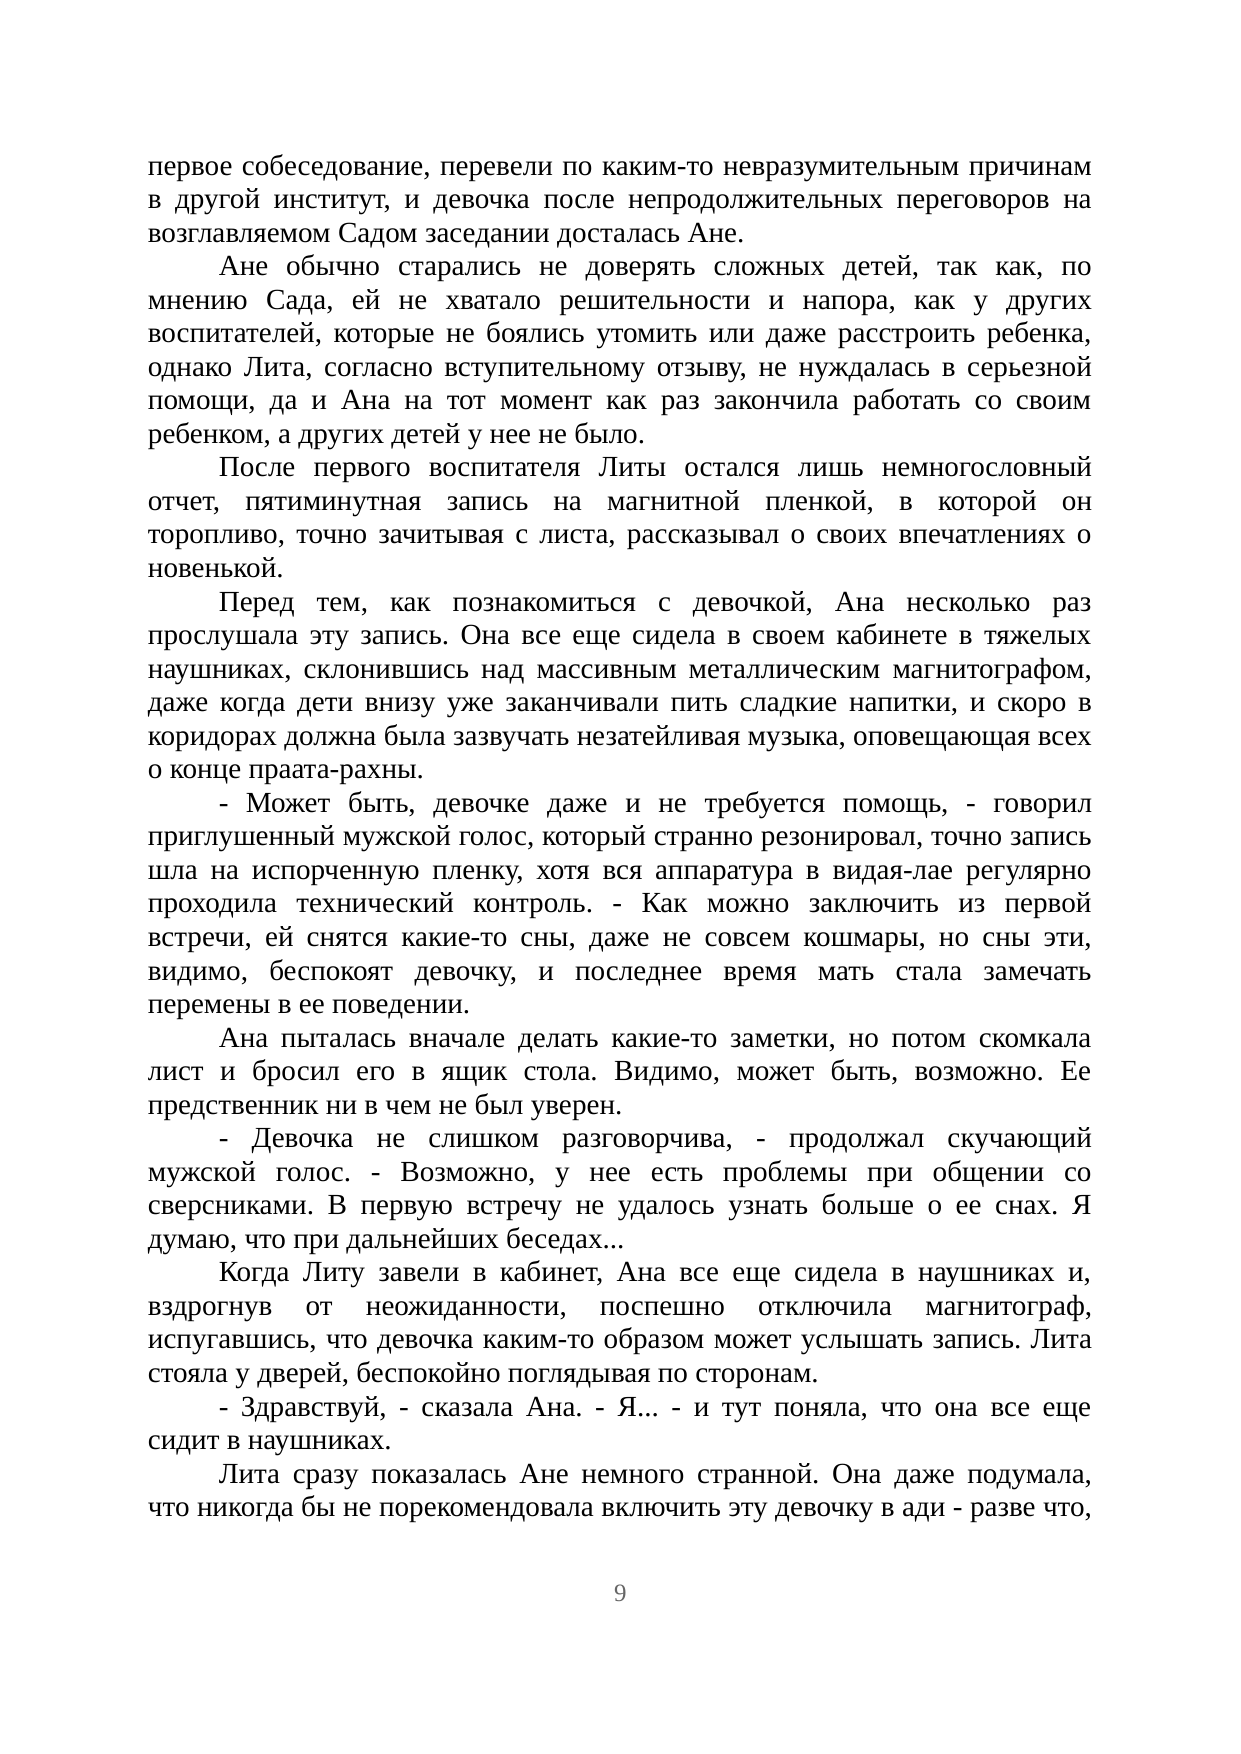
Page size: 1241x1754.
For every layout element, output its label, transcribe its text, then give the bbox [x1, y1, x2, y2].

text - Девочка не слишком разговорчива, - продолжал скучающий мужской голос. - Возможно, у нее есть проблемы при общении со сверсниками. В первую встречу не удалось узнать больше о ее снах. Я думаю, что при дальнейших беседах... [148, 1120, 1093, 1254]
text Лита сразу показалась Ане немного странной. Она даже подумала, что никогда бы не порекомендовала включить эту девочку в ади - разве что, [148, 1456, 1093, 1523]
text Ане обычно старались не доверять сложных детей, так как, по мнению Сада, ей не хватало решительности и напора, как у других воспитателей, которые не боялись утомить или даже расстроить ребенка, однако Лита, согласно вступительному отзыву, не нуждалась в серьезной помощи, да и Ана на тот момент как раз закончила работать со своим ребенком, а других детей у нее не было. [148, 248, 1093, 449]
text После первого воспитателя Литы остался лишь немногословный отчет, пятиминутная запись на магнитной пленкой, в которой он торопливо, точно зачитывая с листа, рассказывал о своих впечатлениях о новенькой. [148, 449, 1093, 584]
text Ана пыталась вначале делать какие-то заметки, но потом скомкала лист и бросил его в ящик стола. Видимо, может быть, возможно. Ее предственник ни в чем не был уверен. [148, 1020, 1093, 1120]
text - Может быть, девочке даже и не требуется помощь, - говорил приглушенный мужской голос, который странно резонировал, точно запись шла на испорченную пленку, хотя вся аппаратура в видая-лае регулярно проходила технический контроль. - Как можно заключить из первой встречи, ей снятся какие-то сны, даже не совсем кошмары, но сны эти, видимо, беспокоят девочку, и последнее время мать стала замечать перемены в ее поведении. [148, 785, 1093, 1020]
text Перед тем, как познакомиться с девочкой, Ана несколько раз прослушала эту запись. Она все еще сидела в своем кабинете в тяжелых наушниках, склонившись над массивным металлическим магнитографом, даже когда дети внизу уже заканчивали пить сладкие напитки, и скоро в коридорах должна была зазвучать незатейливая музыка, оповещающая всех о конце праата-рахны. [148, 584, 1093, 785]
text - Здравствуй, - сказала Ана. - Я... - и тут поняла, что она все еще сидит в наушниках. [148, 1389, 1093, 1456]
text первое собеседование, перевели по каким-то невразумительным причинам в другой институт, и девочка после непродолжительных переговоров на возглавляемом Садом заседании досталась Ане. [148, 148, 1093, 248]
text Когда Литу завели в кабинет, Ана все еще сидела в наушниках и, вздрогнув от неожиданности, поспешно отключила магнитограф, испугавшись, что девочка каким-то образом может услышать запись. Лита стояла у дверей, беспокойно поглядывая по сторонам. [148, 1254, 1093, 1389]
